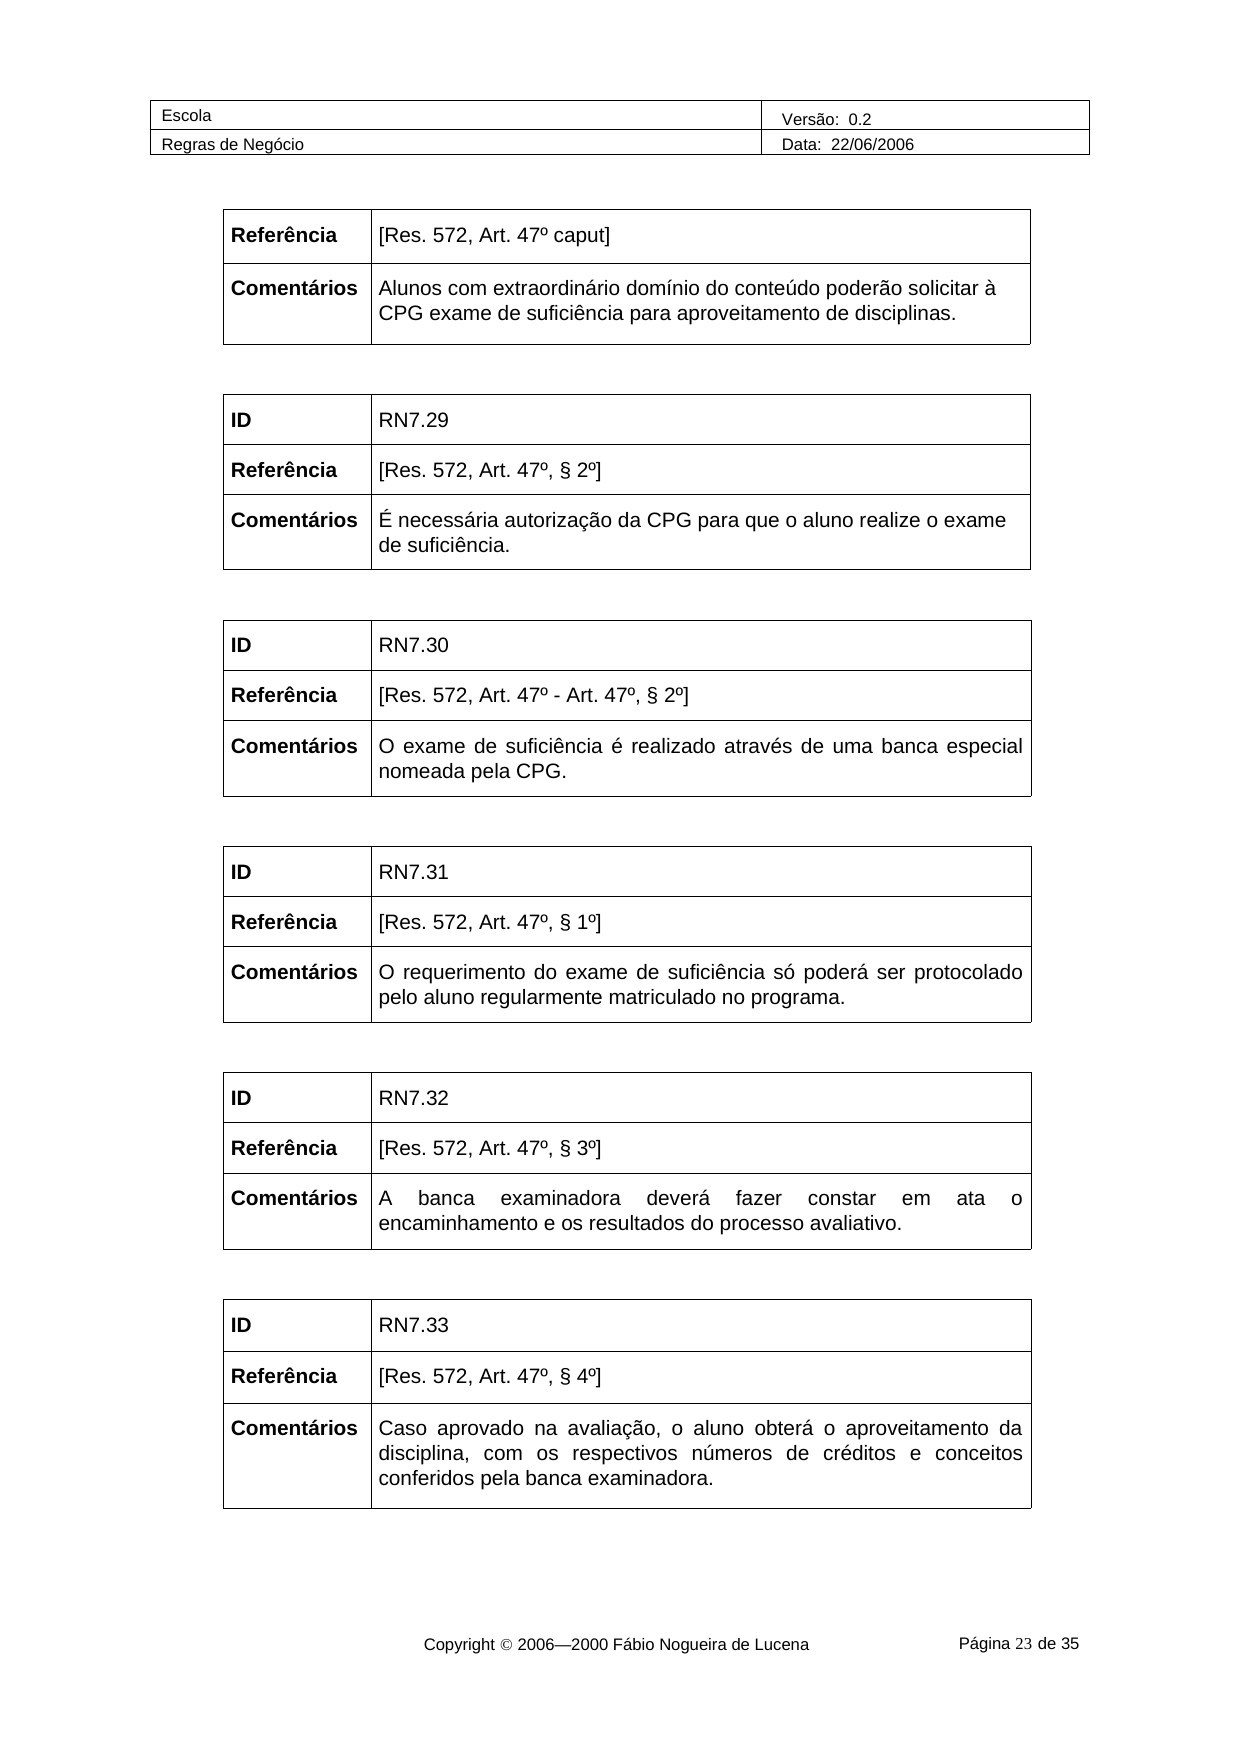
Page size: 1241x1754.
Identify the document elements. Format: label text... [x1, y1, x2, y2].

table_header RN7.32 [372, 1073, 1031, 1122]
table_cell Referência [224, 1352, 371, 1402]
table_cell Comentários [224, 947, 371, 1022]
table_header ID [224, 1300, 371, 1351]
table_cell O requerimento do exame de suficiência só poderá ser protocolado pelo aluno regularmente matriculado no programa. [372, 947, 1031, 1022]
table_cell [Res. 572, Art. 47º, § 1º] [372, 897, 1031, 946]
table_cell Referência [224, 445, 371, 494]
table_header RN7.33 [372, 1300, 1031, 1351]
table_cell A banca examinadora deverá fazer constar em ata o encaminhamento e os resultados do processo avaliativo. [372, 1174, 1031, 1249]
table_cell Comentários [224, 1174, 371, 1249]
table_cell Referência [224, 671, 371, 720]
table_header RN7.29 [372, 395, 1030, 444]
table_cell O exame de suficiência é realizado através de uma banca especial nomeada pela CPG. [372, 721, 1031, 796]
table_cell [Res. 572, Art. 47º, § 3º] [372, 1123, 1031, 1172]
table_cell Referência [224, 897, 371, 946]
table_cell [Res. 572, Art. 47º, § 4º] [372, 1352, 1031, 1402]
table_cell É necessária autorização da CPG para que o aluno realize o exame de suficiência. [372, 495, 1030, 569]
table_cell Caso aprovado na avaliação, o aluno obterá o aproveitamento da disciplina, com os respectivos números de créditos e conceitos conferidos pela banca examinadora. [372, 1404, 1031, 1508]
table_header RN7.31 [372, 847, 1031, 896]
table_cell Comentários [224, 495, 371, 569]
table_cell Referência [224, 210, 371, 262]
table_cell Comentários [224, 264, 371, 344]
table_cell [Res. 572, Art. 47º caput] [372, 210, 1030, 262]
table_cell [Res. 572, Art. 47º - Art. 47º, § 2º] [372, 671, 1031, 720]
table_header ID [224, 847, 371, 896]
table_header ID [224, 395, 371, 444]
table_header ID [224, 1073, 371, 1122]
table_cell Referência [224, 1123, 371, 1172]
table_cell Comentários [224, 1404, 371, 1508]
table_cell Alunos com extraordinário domínio do conteúdo poderão solicitar à CPG exame de suficiência para aproveitamento de disciplinas. [372, 264, 1030, 344]
table_cell [Res. 572, Art. 47º, § 2º] [372, 445, 1030, 494]
table_header ID [224, 621, 371, 670]
table_cell Comentários [224, 721, 371, 796]
table_header RN7.30 [372, 621, 1031, 670]
